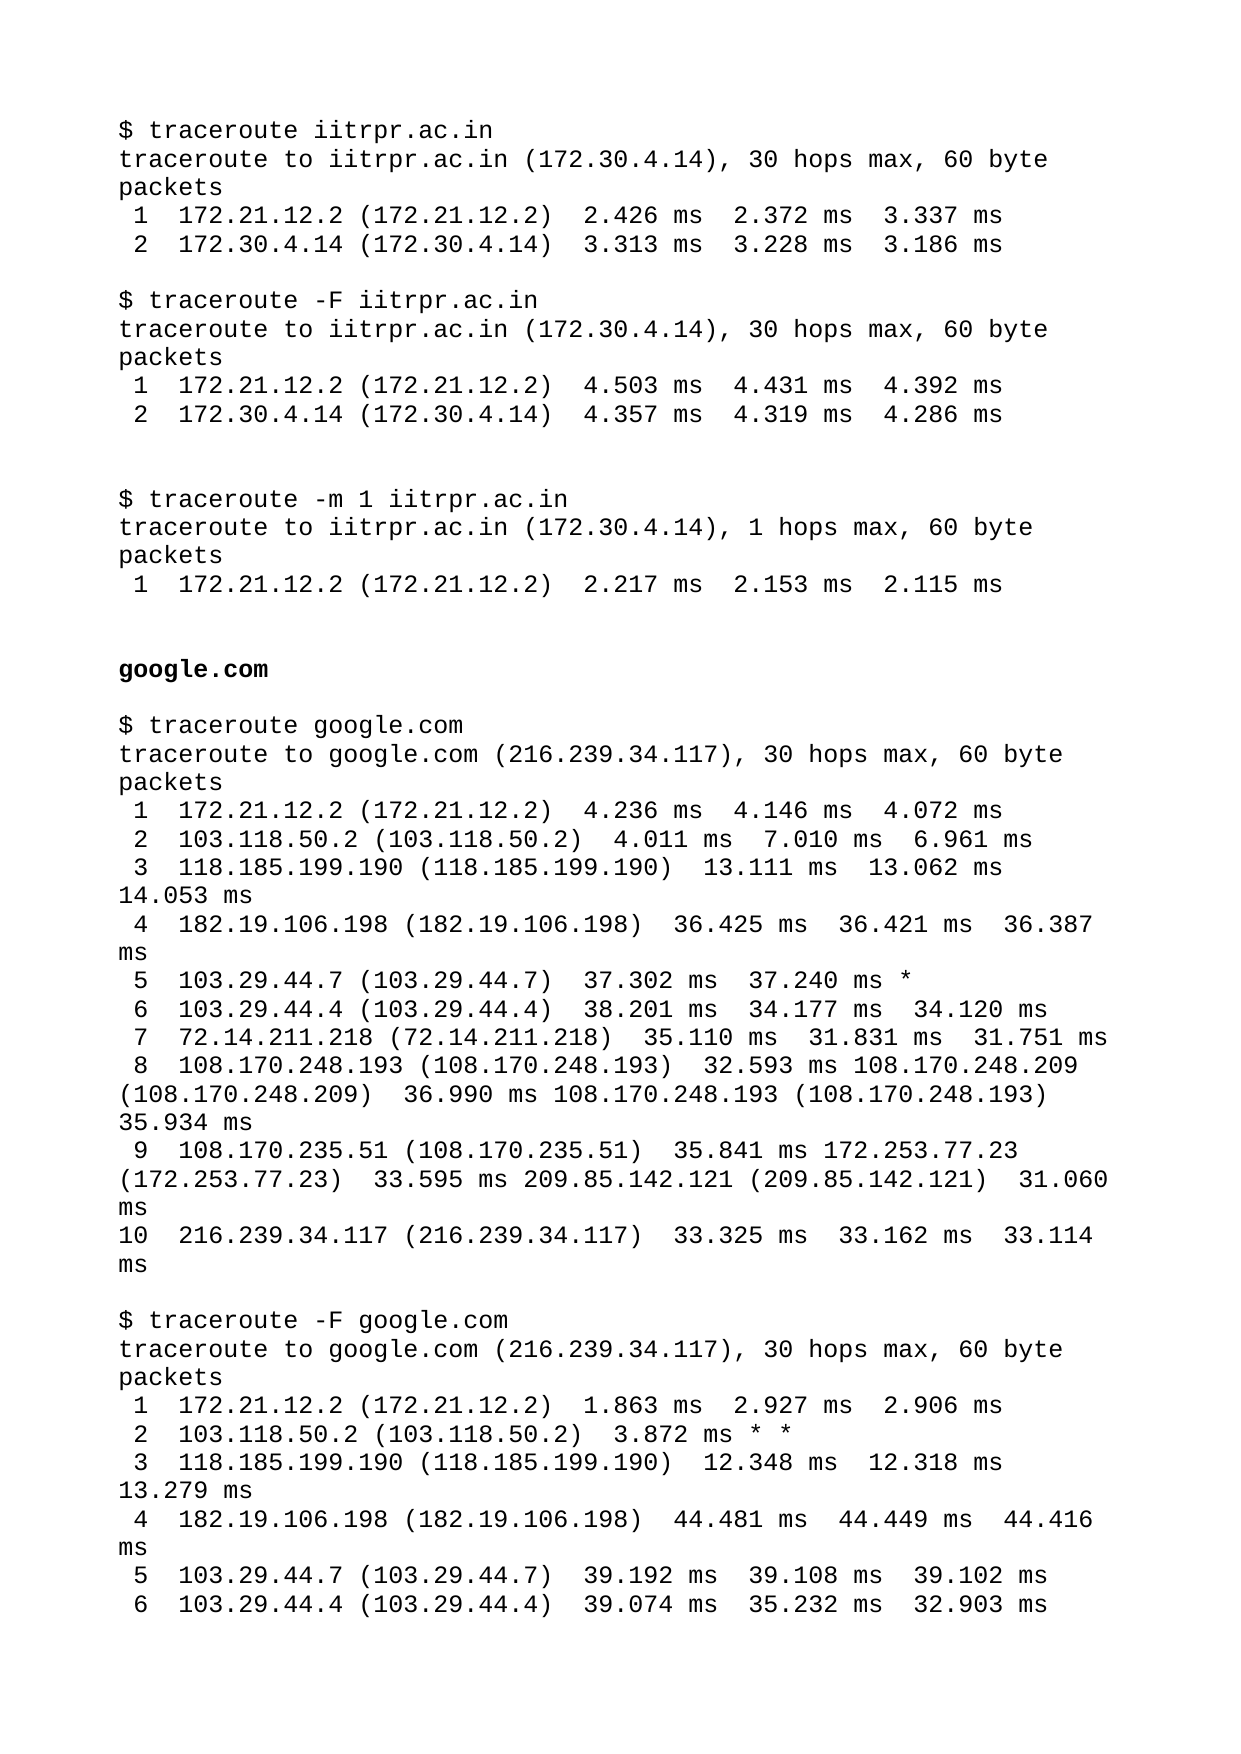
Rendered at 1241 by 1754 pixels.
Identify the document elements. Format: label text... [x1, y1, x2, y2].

text traceroute to google.com (216.239.34.117), 30 hops max, 60 byte packets [118, 1336, 1122, 1393]
text $ traceroute iitrpr.ac.in [118, 118, 1122, 146]
text traceroute to iitrpr.ac.in (172.30.4.14), 1 hops max, 60 byte packets [118, 515, 1122, 571]
text 8 108.170.248.193 (108.170.248.193) 32.593 ms 108.170.248.209 (108.170.248.209) 36.990 ms 108.170.248.193 (108.170.248.193) 35.934 ms [118, 1053, 1122, 1138]
text traceroute to iitrpr.ac.in (172.30.4.14), 30 hops max, 60 byte packets [118, 146, 1122, 203]
text 2 172.30.4.14 (172.30.4.14) 4.357 ms 4.319 ms 4.286 ms [118, 401, 1122, 430]
text 5 103.29.44.7 (103.29.44.7) 37.302 ms 37.240 ms * [118, 968, 1122, 996]
text $ traceroute -F iitrpr.ac.in [118, 288, 1122, 316]
text 1 172.21.12.2 (172.21.12.2) 1.863 ms 2.927 ms 2.906 ms [118, 1393, 1122, 1421]
text $ traceroute -F google.com [118, 1308, 1122, 1336]
text 1 172.21.12.2 (172.21.12.2) 4.236 ms 4.146 ms 4.072 ms [118, 798, 1122, 826]
text 6 103.29.44.4 (103.29.44.4) 39.074 ms 35.232 ms 32.903 ms [118, 1591, 1122, 1620]
text 4 182.19.106.198 (182.19.106.198) 44.481 ms 44.449 ms 44.416 ms [118, 1506, 1122, 1563]
text 10 216.239.34.117 (216.239.34.117) 33.325 ms 33.162 ms 33.114 ms [118, 1223, 1122, 1280]
text 2 103.118.50.2 (103.118.50.2) 4.011 ms 7.010 ms 6.961 ms [118, 826, 1122, 855]
text 2 172.30.4.14 (172.30.4.14) 3.313 ms 3.228 ms 3.186 ms [118, 231, 1122, 260]
text 4 182.19.106.198 (182.19.106.198) 36.425 ms 36.421 ms 36.387 ms [118, 911, 1122, 968]
text 3 118.185.199.190 (118.185.199.190) 12.348 ms 12.318 ms 13.279 ms [118, 1450, 1122, 1506]
text $ traceroute google.com [118, 713, 1122, 741]
text traceroute to google.com (216.239.34.117), 30 hops max, 60 byte packets [118, 741, 1122, 798]
text traceroute to iitrpr.ac.in (172.30.4.14), 30 hops max, 60 byte packets [118, 316, 1122, 373]
text google.com [118, 656, 1122, 685]
text 2 103.118.50.2 (103.118.50.2) 3.872 ms * * [118, 1421, 1122, 1450]
text 1 172.21.12.2 (172.21.12.2) 2.426 ms 2.372 ms 3.337 ms [118, 203, 1122, 231]
text 3 118.185.199.190 (118.185.199.190) 13.111 ms 13.062 ms 14.053 ms [118, 855, 1122, 911]
text 1 172.21.12.2 (172.21.12.2) 2.217 ms 2.153 ms 2.115 ms [118, 571, 1122, 600]
text 7 72.14.211.218 (72.14.211.218) 35.110 ms 31.831 ms 31.751 ms [118, 1025, 1122, 1053]
text $ traceroute -m 1 iitrpr.ac.in [118, 486, 1122, 515]
text 9 108.170.235.51 (108.170.235.51) 35.841 ms 172.253.77.23 (172.253.77.23) 33.595 ms 209.85.142.121 (209.85.142.121) 31.060 ms [118, 1138, 1122, 1223]
text 5 103.29.44.7 (103.29.44.7) 39.192 ms 39.108 ms 39.102 ms [118, 1563, 1122, 1591]
text 6 103.29.44.4 (103.29.44.4) 38.201 ms 34.177 ms 34.120 ms [118, 996, 1122, 1025]
text 1 172.21.12.2 (172.21.12.2) 4.503 ms 4.431 ms 4.392 ms [118, 373, 1122, 401]
